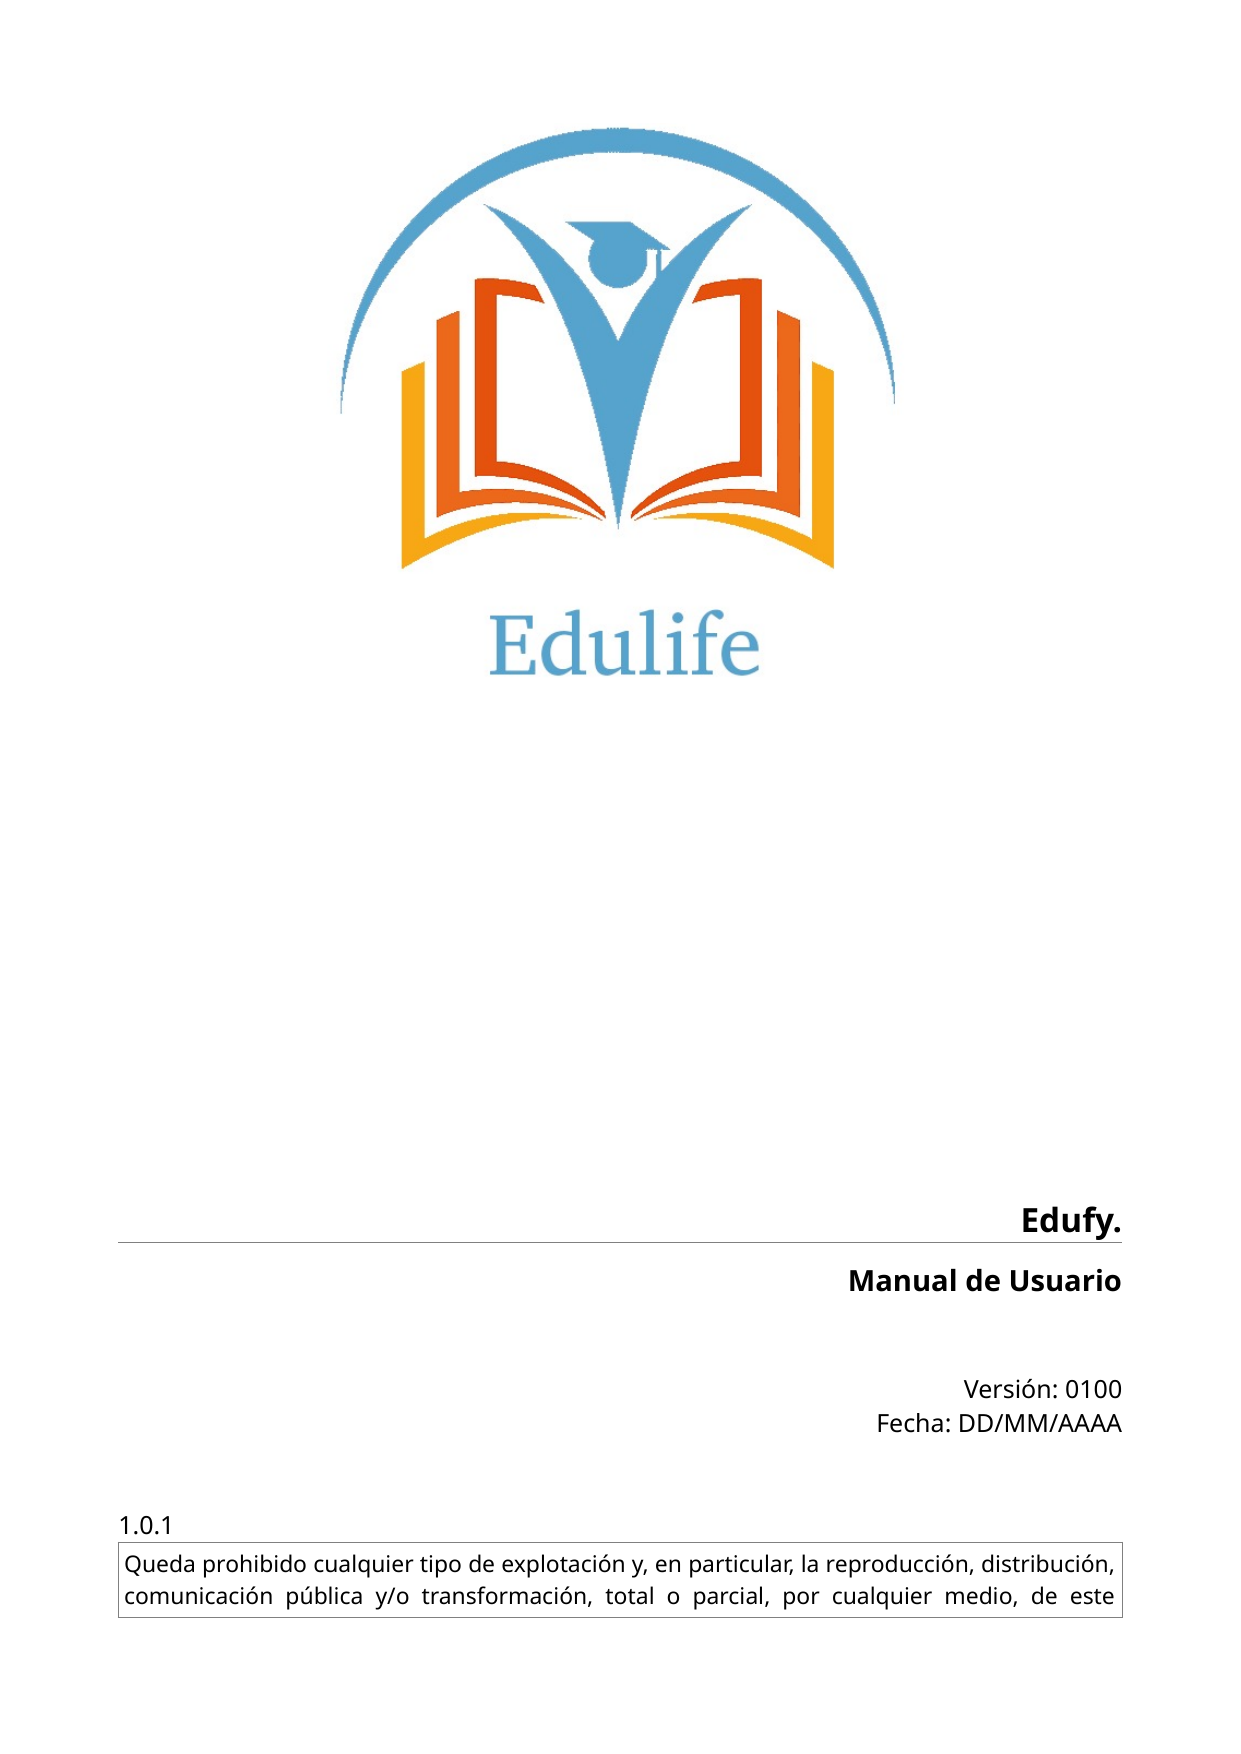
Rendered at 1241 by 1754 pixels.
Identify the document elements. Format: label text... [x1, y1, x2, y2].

text Versión: 0100 [118, 1371, 1122, 1405]
title Manual de Usuario [118, 1261, 1122, 1300]
table_header Queda prohibido cualquier tipo de explotación y, en particular, la reproducción, distribución, comunicación pública y/o transformación, total o parcial, por cualquier medio, de este [119, 1543, 1122, 1617]
text Edufy. [118, 1196, 1122, 1242]
text Fecha: DD/MM/AAAA [118, 1405, 1122, 1439]
text 1.0.1 [118, 1507, 1122, 1542]
picture [118, 123, 1122, 685]
